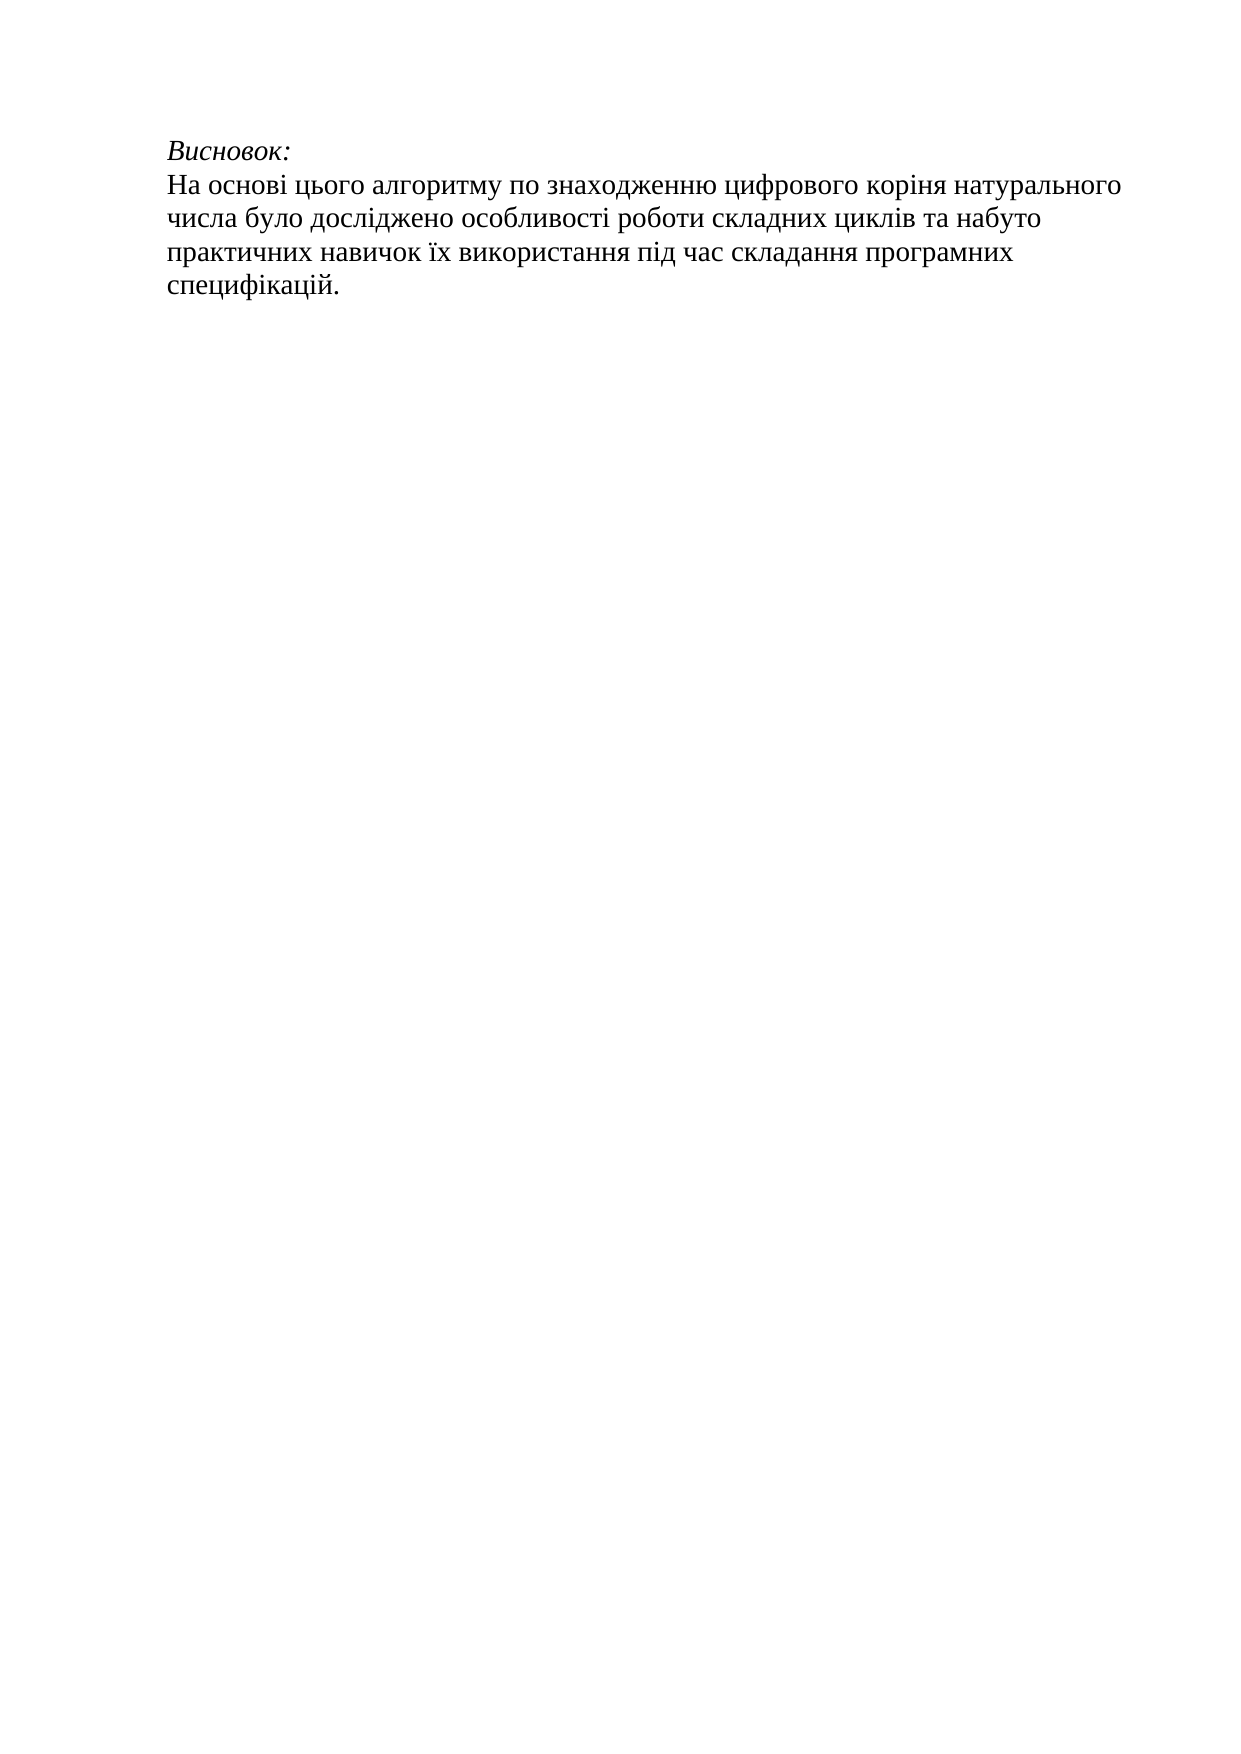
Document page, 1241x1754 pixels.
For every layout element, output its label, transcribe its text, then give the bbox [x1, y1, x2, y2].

text Висновок: [167, 133, 1163, 167]
text На основі цього алгоритму по знаходженню цифрового коріня натурального числа було досліджено особливості роботи складних циклів та набуто практичних навичок їх використання під час складання програмних специфікацій. [167, 167, 1163, 301]
